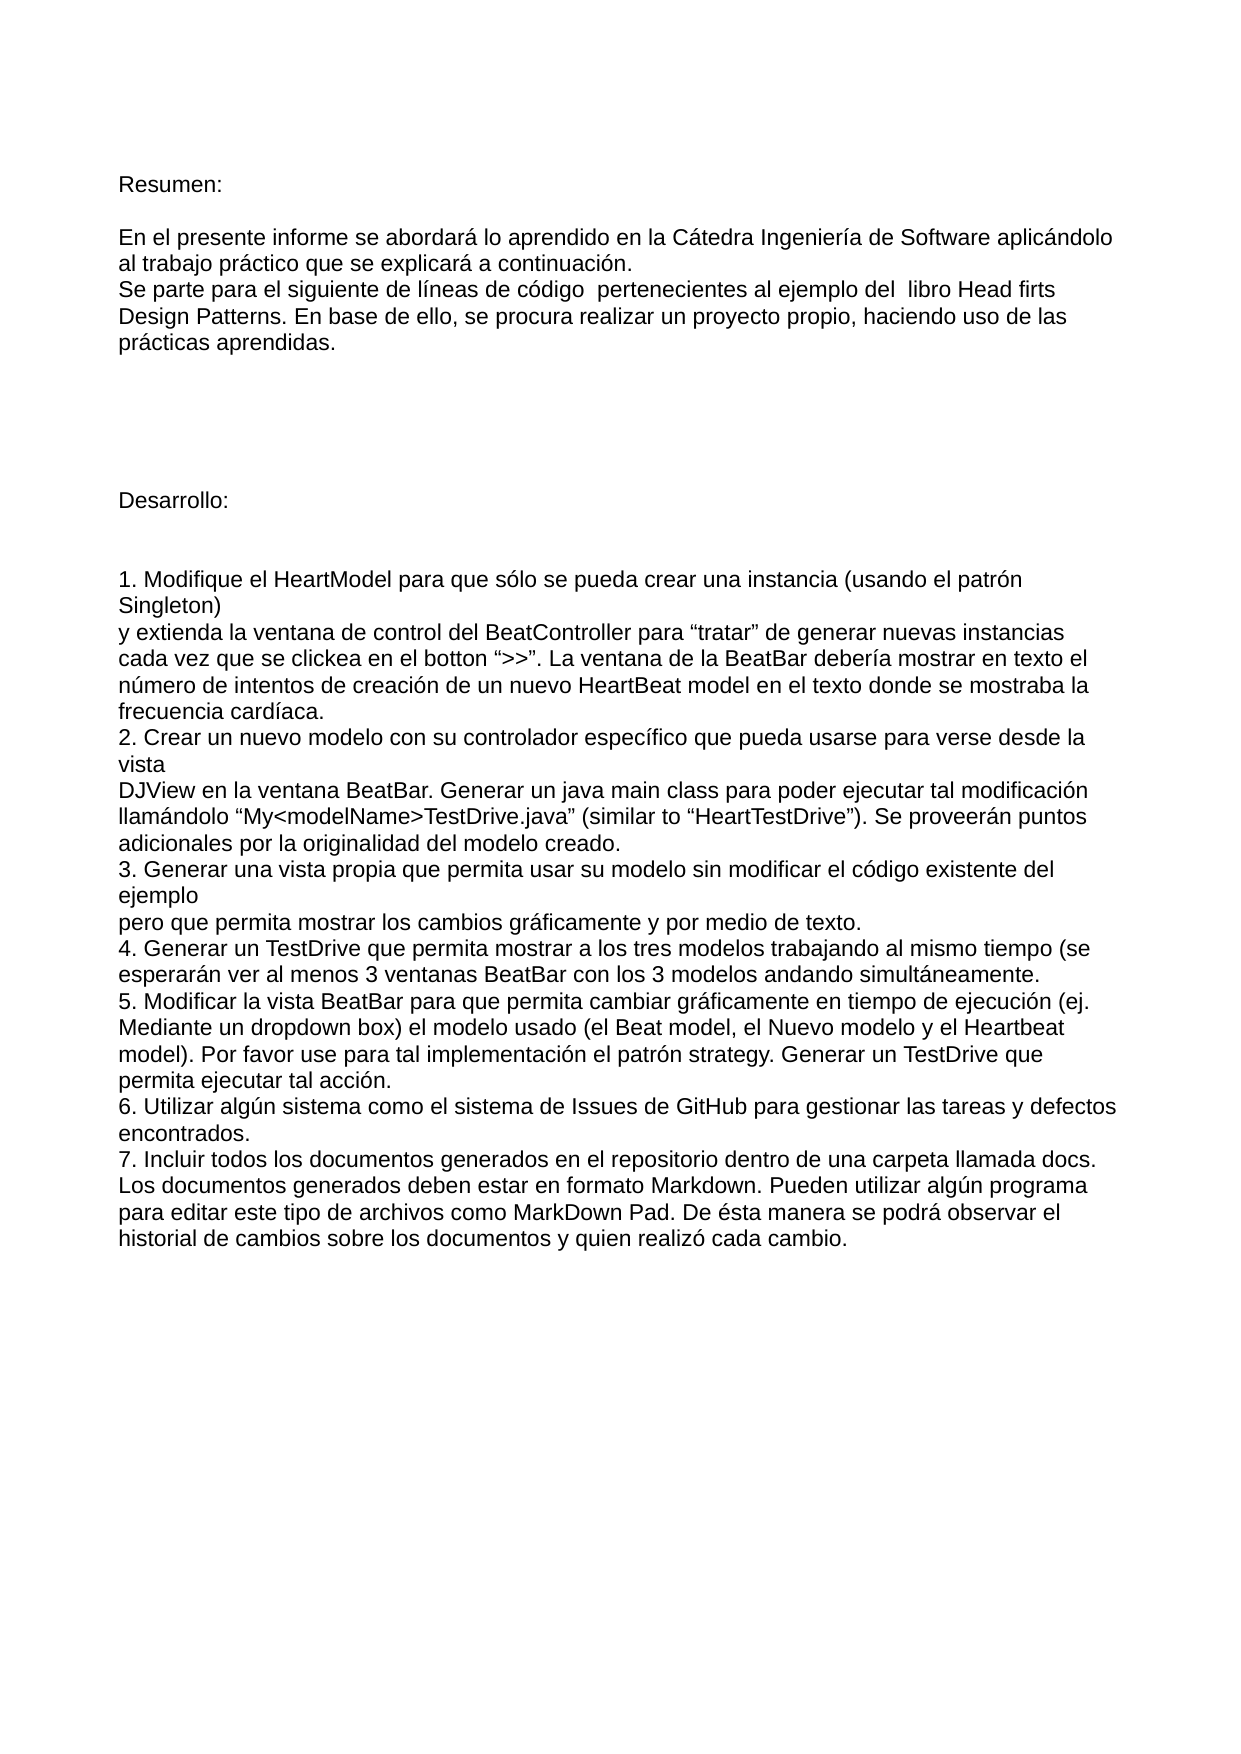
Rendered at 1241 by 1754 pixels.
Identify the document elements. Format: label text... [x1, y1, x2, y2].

text permita ejecutar tal acción. [118, 1067, 1122, 1093]
text Mediante un dropdown box) el modelo usado (el Beat model, el Nuevo modelo y el Heartbeat [118, 1014, 1122, 1041]
text DJView en la ventana BeatBar. Generar un java main class para poder ejecutar tal modificación [118, 777, 1122, 803]
text 5. Modificar la vista BeatBar para que permita cambiar gráficamente en tiempo de ejecución (ej. [118, 988, 1122, 1014]
text Los documentos generados deben estar en formato Markdown. Pueden utilizar algún programa [118, 1172, 1122, 1199]
text y extienda la ventana de control del BeatController para “tratar” de generar nuevas instancias [118, 619, 1122, 645]
text frecuencia cardíaca. [118, 698, 1122, 724]
text número de intentos de creación de un nuevo HeartBeat model en el texto donde se mostraba la [118, 672, 1122, 698]
text cada vez que se clickea en el botton “>>”. La ventana de la BeatBar debería mostrar en texto el [118, 645, 1122, 672]
text Desarrollo: [118, 487, 1122, 513]
text 6. Utilizar algún sistema como el sistema de Issues de GitHub para gestionar las tareas y defectos [118, 1093, 1122, 1119]
text 2. Crear un nuevo modelo con su controlador específico que pueda usarse para verse desde la vista [118, 724, 1122, 777]
text 3. Generar una vista propia que permita usar su modelo sin modificar el código existente del ejemplo [118, 856, 1122, 909]
text adicionales por la originalidad del modelo creado. [118, 830, 1122, 856]
text encontrados. [118, 1119, 1122, 1146]
text llamándolo “My<modelName>TestDrive.java” (similar to “HeartTestDrive”). Se proveerán puntos [118, 803, 1122, 830]
text 4. Generar un TestDrive que permita mostrar a los tres modelos trabajando al mismo tiempo (se [118, 935, 1122, 961]
text historial de cambios sobre los documentos y quien realizó cada cambio. [118, 1225, 1122, 1278]
text model). Por favor use para tal implementación el patrón strategy. Generar un TestDrive que [118, 1041, 1122, 1067]
text 7. Incluir todos los documentos generados en el repositorio dentro de una carpeta llamada docs. [118, 1146, 1122, 1172]
text En el presente informe se abordará lo aprendido en la Cátedra Ingeniería de Software aplicándolo al trabajo práctico que se explicará a continuación. Se parte para el siguiente de líneas de código pertenecientes al ejemplo del libro Head firts Design Patterns. En base de ello, se procura realizar un proyecto propio, haciendo uso de las prácticas aprendidas. [118, 223, 1122, 355]
text Resumen: [118, 171, 1122, 197]
text esperarán ver al menos 3 ventanas BeatBar con los 3 modelos andando simultáneamente. [118, 961, 1122, 988]
text pero que permita mostrar los cambios gráficamente y por medio de texto. [118, 909, 1122, 935]
text 1. Modifique el HeartModel para que sólo se pueda crear una instancia (usando el patrón Singleton) [118, 566, 1122, 619]
text para editar este tipo de archivos como MarkDown Pad. De ésta manera se podrá observar el [118, 1199, 1122, 1225]
